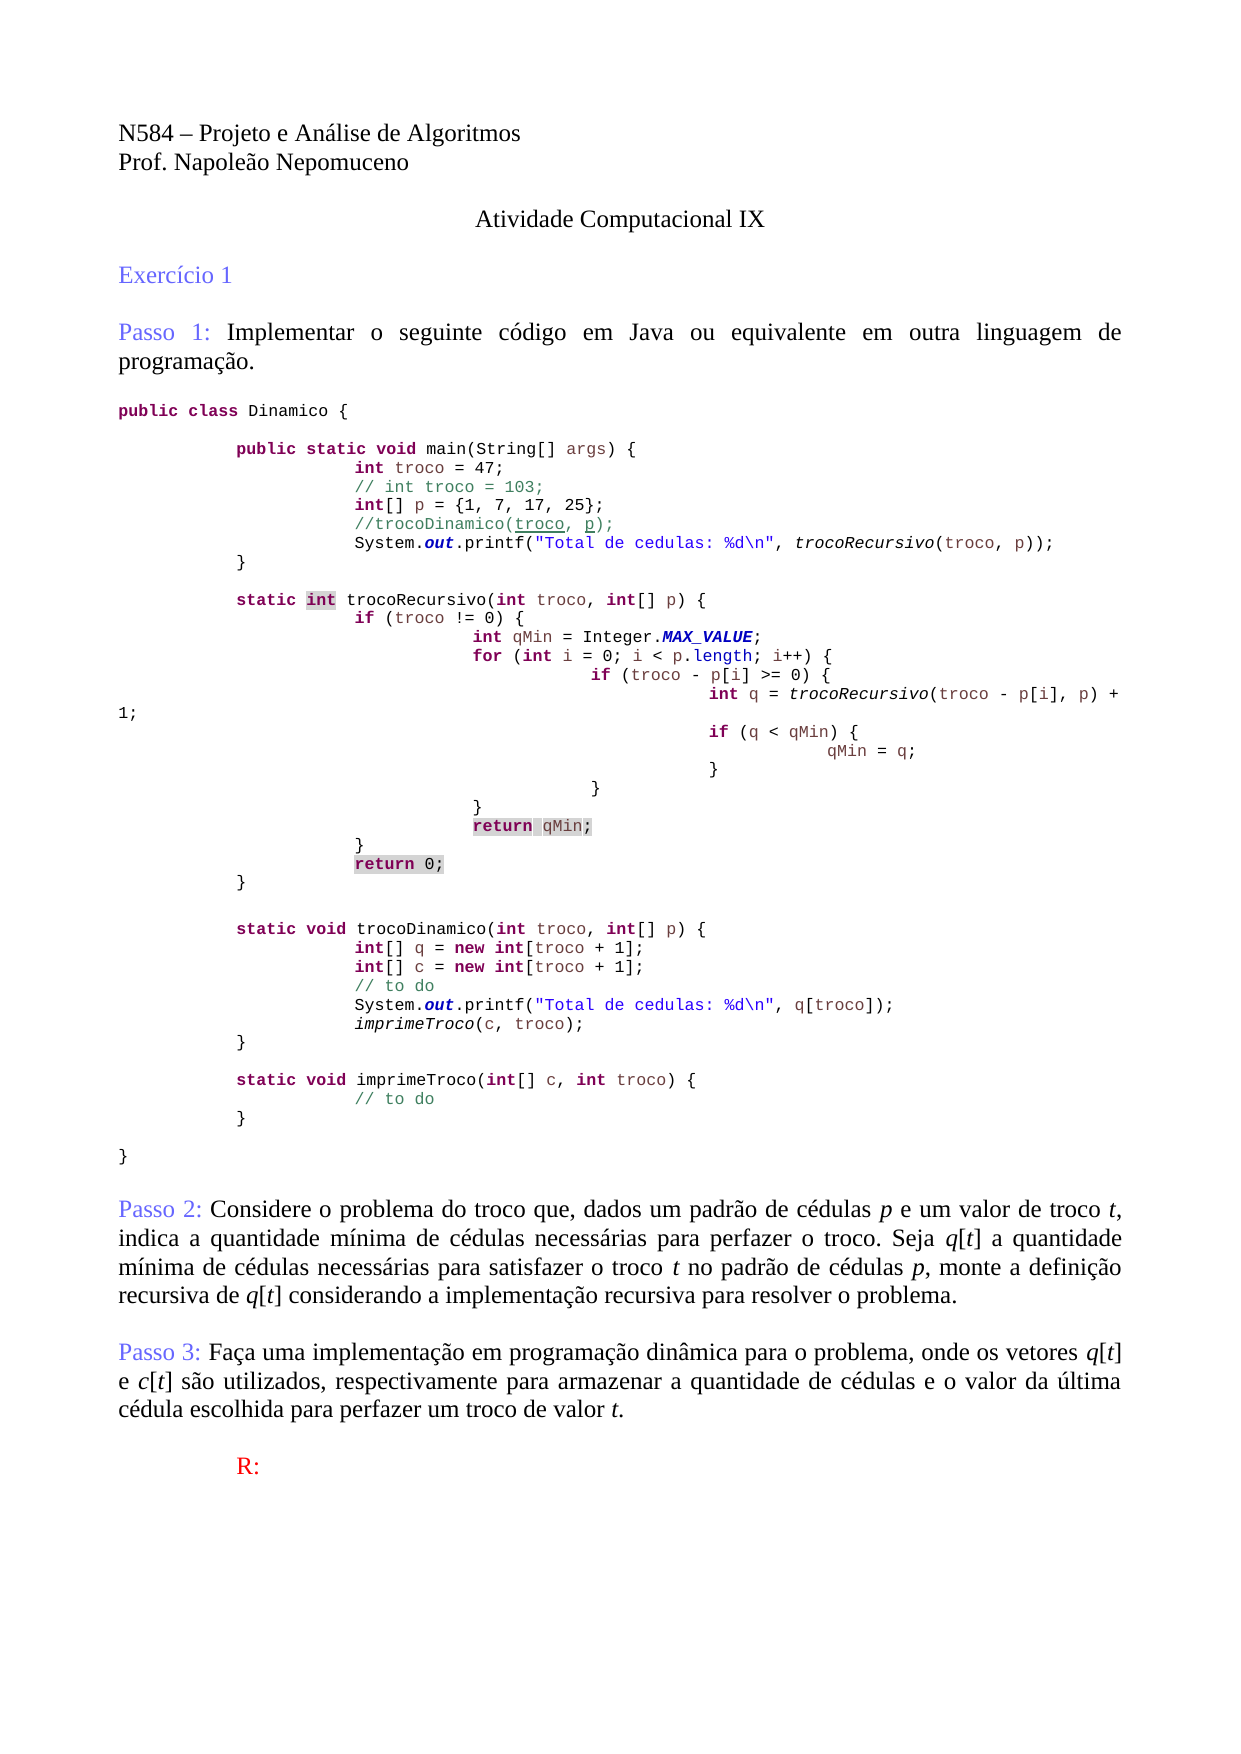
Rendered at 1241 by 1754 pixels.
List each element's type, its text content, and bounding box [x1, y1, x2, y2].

text Passo 3: Faça uma implementação em programação dinâmica para o problema, onde os vetores q[t] e c[t] são utilizados, respectivamente para armazenar a quantidade de cédulas e o valor da última cédula escolhida para perfazer um troco de valor t. [118, 1337, 1122, 1423]
text if (q < qMin) { [118, 723, 1122, 742]
text } [118, 874, 1122, 893]
text } [118, 553, 1122, 572]
text Atividade Computacional IX [118, 204, 1122, 232]
text Passo 2: Considere o problema do troco que, dados um padrão de cédulas p e um valor de troco t, indica a quantidade mínima de cédulas necessárias para perfazer o troco. Seja q[t] a quantidade mínima de cédulas necessárias para satisfazer o troco t no padrão de cédulas p, monte a definição recursiva de q[t] considerando a implementação recursiva para resolver o problema. [118, 1194, 1122, 1309]
text imprimeTroco(c, troco); [118, 1015, 1122, 1034]
text } [118, 780, 1122, 799]
text public static void main(String[] args) { [118, 440, 1122, 459]
text return qMin; [118, 817, 1122, 836]
text } [118, 836, 1122, 855]
text int troco = 47; [118, 459, 1122, 478]
text // int troco = 103; [118, 478, 1122, 497]
text int[] p = {1, 7, 17, 25}; [118, 497, 1122, 516]
text static void trocoDinamico(int troco, int[] p) { [118, 921, 1122, 940]
text public class Dinamico { [118, 403, 1122, 422]
text static int trocoRecursivo(int troco, int[] p) { [118, 591, 1122, 610]
text } [118, 1147, 1122, 1166]
text return 0; [118, 855, 1122, 874]
text System.out.printf("Total de cedulas: %d\n", trocoRecursivo(troco, p)); [118, 535, 1122, 553]
text N584 – Projeto e Análise de Algoritmos [118, 118, 1122, 147]
text // to do [118, 977, 1122, 996]
text static void imprimeTroco(int[] c, int troco) { [118, 1072, 1122, 1091]
text System.out.printf("Total de cedulas: %d\n", q[troco]); [118, 996, 1122, 1015]
text for (int i = 0; i < p.length; i++) { [118, 648, 1122, 667]
text Prof. Napoleão Nepomuceno [118, 147, 1122, 176]
text } [118, 799, 1122, 817]
text qMin = q; [118, 742, 1122, 761]
text } [118, 1109, 1122, 1128]
text // to do [118, 1091, 1122, 1109]
text if (troco != 0) { [118, 610, 1122, 629]
text Exercício 1 [118, 260, 1122, 289]
text int qMin = Integer.MAX_VALUE; [118, 629, 1122, 648]
text R: [118, 1451, 1122, 1480]
text int q = trocoRecursivo(troco - p[i], p) + 1; [118, 686, 1122, 723]
text int[] q = new int[troco + 1]; [118, 940, 1122, 959]
text } [118, 1034, 1122, 1053]
text Passo 1: Implementar o seguinte código em Java ou equivalente em outra linguagem de programação. [118, 317, 1122, 375]
text } [118, 761, 1122, 780]
text //trocoDinamico(troco, p); [118, 516, 1122, 535]
text if (troco - p[i] >= 0) { [118, 667, 1122, 686]
text int[] c = new int[troco + 1]; [118, 959, 1122, 977]
